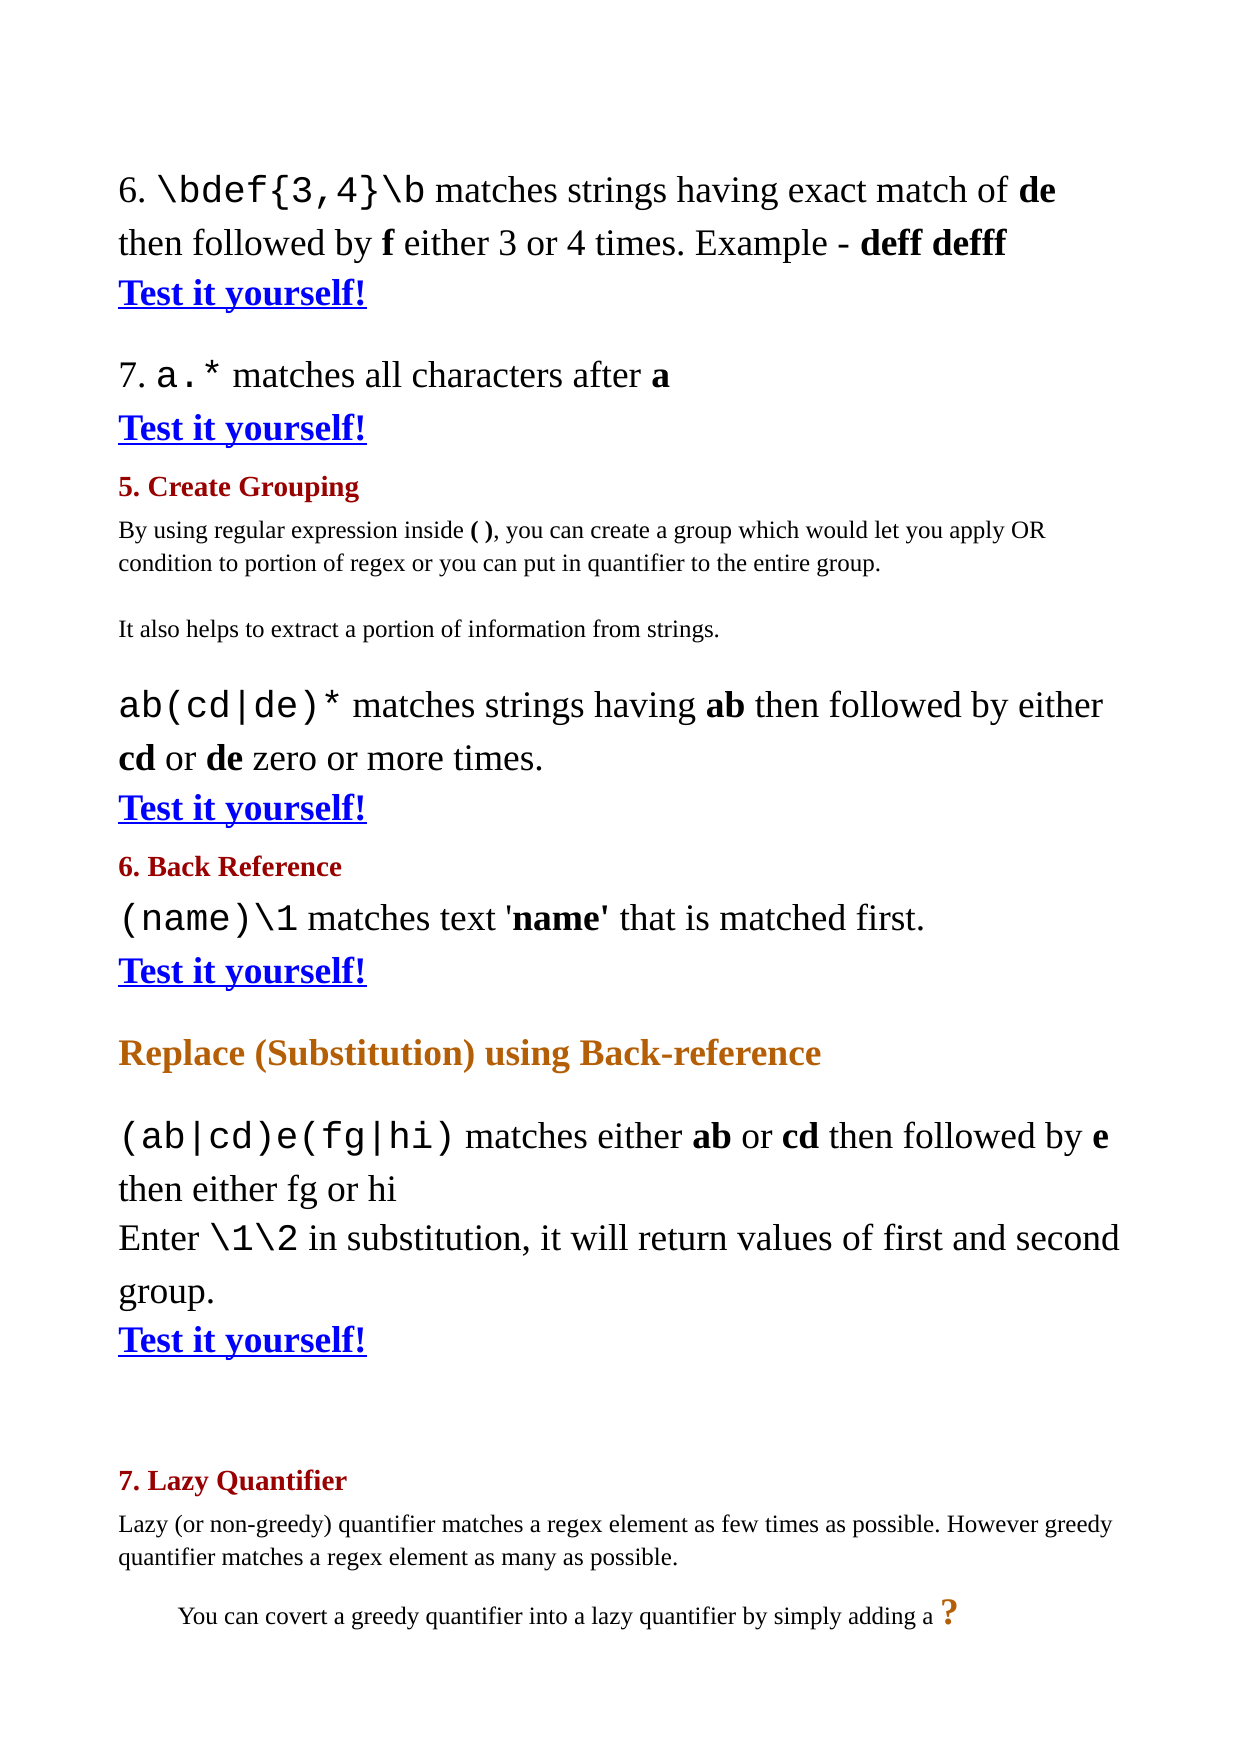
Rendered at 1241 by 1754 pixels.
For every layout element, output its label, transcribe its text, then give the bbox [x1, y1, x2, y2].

text (name)\1 matches text 'name' that is matched first. Test it yourself! [118, 895, 1122, 991]
text You can covert a greedy quantifier into a lazy quantifier by simply adding a ? [177, 1589, 1063, 1632]
text By using regular expression inside ( ), you can create a group which would let you apply OR condition to portion of regex or you can put in quantifier to the entire group. It also helps to extract a portion of information from strings. ab(cd|de)* matches strings having ab then followed by either cd or de zero or more times. Test it yourself! [118, 516, 1122, 828]
text Replace (Substitution) using Back-reference [118, 1031, 1122, 1074]
subtitle 6. Back Reference [118, 849, 1122, 883]
subtitle 5. Create Grouping [118, 469, 1122, 503]
text Lazy (or non-greedy) quantifier matches a regex element as few times as possible. However greedy quantifier matches a regex element as many as possible. [118, 1509, 1122, 1570]
text (ab|cd)e(fg|hi) matches either ab or cd then followed by e then either fg or hi Enter \1\2 in substitution, it will return values of first and second group. Test it yourself! [118, 1113, 1122, 1361]
text 6. \bdef{3,4}\b matches strings having exact match of de then followed by f either 3 or 4 times. Example - deff defff Test it yourself! 7. a.* matches all characters after a Test it yourself! [118, 118, 1122, 448]
subtitle 7. Lazy Quantifier [118, 1463, 1122, 1496]
